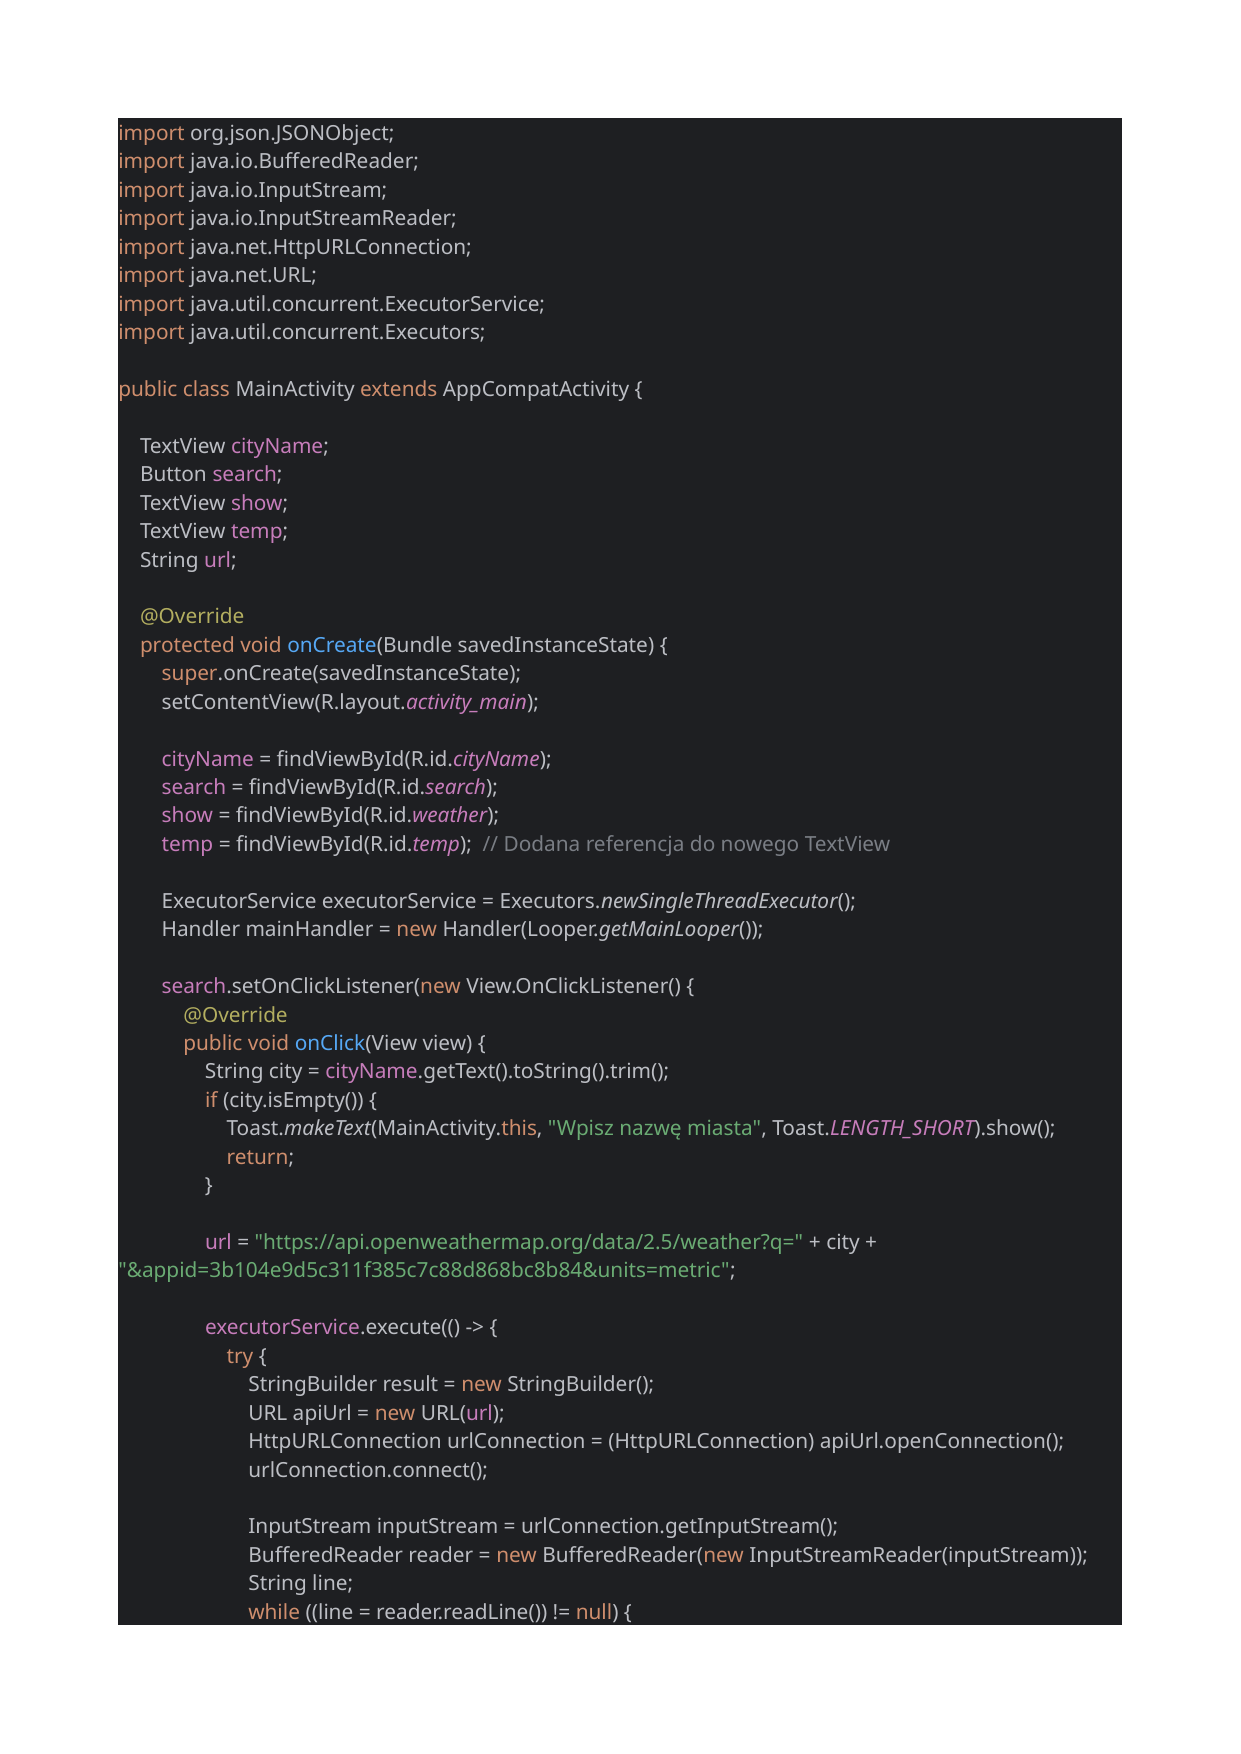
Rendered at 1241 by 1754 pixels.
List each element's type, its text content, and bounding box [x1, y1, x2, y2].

text import org.json.JSONObject; import java.io.BufferedReader; import java.io.InputStream; import java.io.InputStreamReader; import java.net.HttpURLConnection; import java.net.URL; import java.util.concurrent.ExecutorService; import java.util.concurrent.Executors; public class MainActivity extends AppCompatActivity { TextView cityName; Button search; TextView show; TextView temp; String url; @Override protected void onCreate(Bundle savedInstanceState) { super.onCreate(savedInstanceState); setContentView(R.layout.activity_main); cityName = findViewById(R.id.cityName); search = findViewById(R.id.search); show = findViewById(R.id.weather); temp = findViewById(R.id.temp); // Dodana referencja do nowego TextView ExecutorService executorService = Executors.newSingleThreadExecutor(); Handler mainHandler = new Handler(Looper.getMainLooper()); search.setOnClickListener(new View.OnClickListener() { @Override public void onClick(View view) { String city = cityName.getText().toString().trim(); if (city.isEmpty()) { Toast.makeText(MainActivity.this, "Wpisz nazwę miasta", Toast.LENGTH_SHORT).show(); return; } url = "https://api.openweathermap.org/data/2.5/weather?q=" + city + "&appid=3b104e9d5c311f385c7c88d868bc8b84&units=metric"; executorService.execute(() -> { try { StringBuilder result = new StringBuilder(); URL apiUrl = new URL(url); HttpURLConnection urlConnection = (HttpURLConnection) apiUrl.openConnection(); urlConnection.connect(); InputStream inputStream = urlConnection.getInputStream(); BufferedReader reader = new BufferedReader(new InputStreamReader(inputStream)); String line; while ((line = reader.readLine()) != null) { [118, 118, 1122, 1625]
